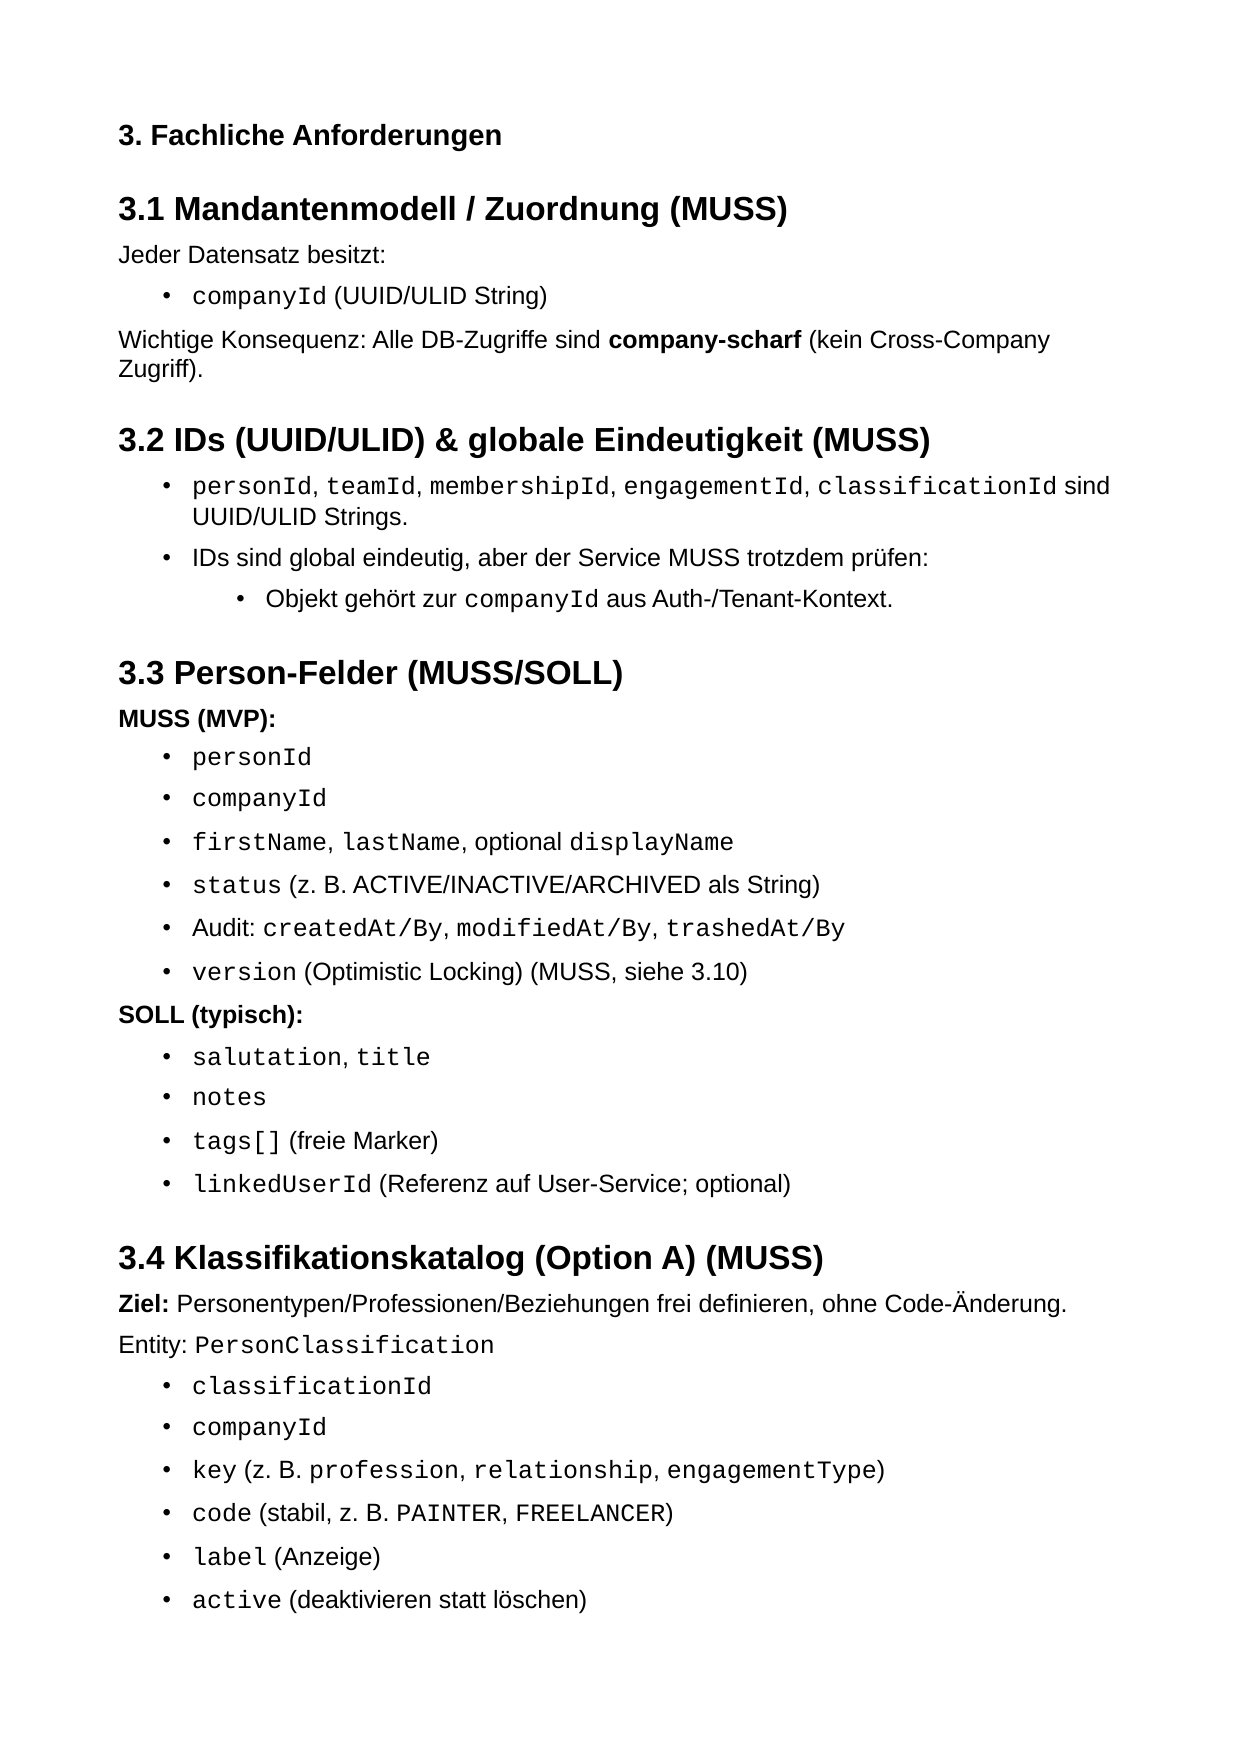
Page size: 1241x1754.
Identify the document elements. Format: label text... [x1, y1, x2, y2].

list version (Optimistic Locking) (MUSS, siehe 3.10) [162, 957, 1122, 988]
list classificationId [162, 1373, 1122, 1402]
list key (z. B. profession, relationship, engagementType) [162, 1455, 1122, 1486]
text MUSS (MVP): [118, 704, 1122, 732]
text Jeder Datensatz besitzt: [118, 240, 1122, 269]
subtitle 3. Fachliche Anforderungen [118, 118, 1122, 152]
list label (Anzeige) [162, 1542, 1122, 1573]
list linkedUserId (Referenz auf User-Service; optional) [162, 1169, 1122, 1200]
text Wichtige Konsequenz: Alle DB-Zugriffe sind company-scharf (kein Cross-Company Zugriff). [118, 325, 1122, 382]
list personId [162, 745, 1122, 773]
list notes [162, 1085, 1122, 1113]
list companyId [162, 786, 1122, 814]
list IDs sind global eindeutig, aber der Service MUSS trotzdem prüfen: [162, 543, 1122, 572]
list tags[] (freie Marker) [162, 1126, 1122, 1157]
list status (z. B. ACTIVE/INACTIVE/ARCHIVED als String) [162, 870, 1122, 901]
list firstName, lastName, optional displayName [162, 827, 1122, 857]
text Entity: PersonClassification [118, 1330, 1122, 1361]
subtitle 3.2 IDs (UUID/ULID) & globale Eindeutigkeit (MUSS) [118, 420, 1122, 458]
subtitle 3.3 Person-Felder (MUSS/SOLL) [118, 653, 1122, 691]
list Audit: createdAt/By, modifiedAt/By, trashedAt/By [162, 913, 1122, 944]
list companyId [162, 1414, 1122, 1442]
list salutation, title [162, 1042, 1122, 1072]
list active (deaktivieren statt löschen) [162, 1585, 1122, 1616]
list personId, teamId, membershipId, engagementId, classificationId sind UUID/ULID Strings. [162, 471, 1122, 530]
list companyId (UUID/ULID String) [162, 281, 1122, 312]
text SOLL (typisch): [118, 1000, 1122, 1029]
list code (stabil, z. B. PAINTER, FREELANCER) [162, 1498, 1122, 1529]
subtitle 3.1 Mandantenmodell / Zuordnung (MUSS) [118, 189, 1122, 228]
subtitle 3.4 Klassifikationskatalog (Option A) (MUSS) [118, 1238, 1122, 1276]
list Objekt gehört zur companyId aus Auth-/Tenant-Kontext. [236, 584, 1122, 615]
text Ziel: Personentypen/Professionen/Beziehungen frei definieren, ohne Code-Änderung. [118, 1289, 1122, 1317]
